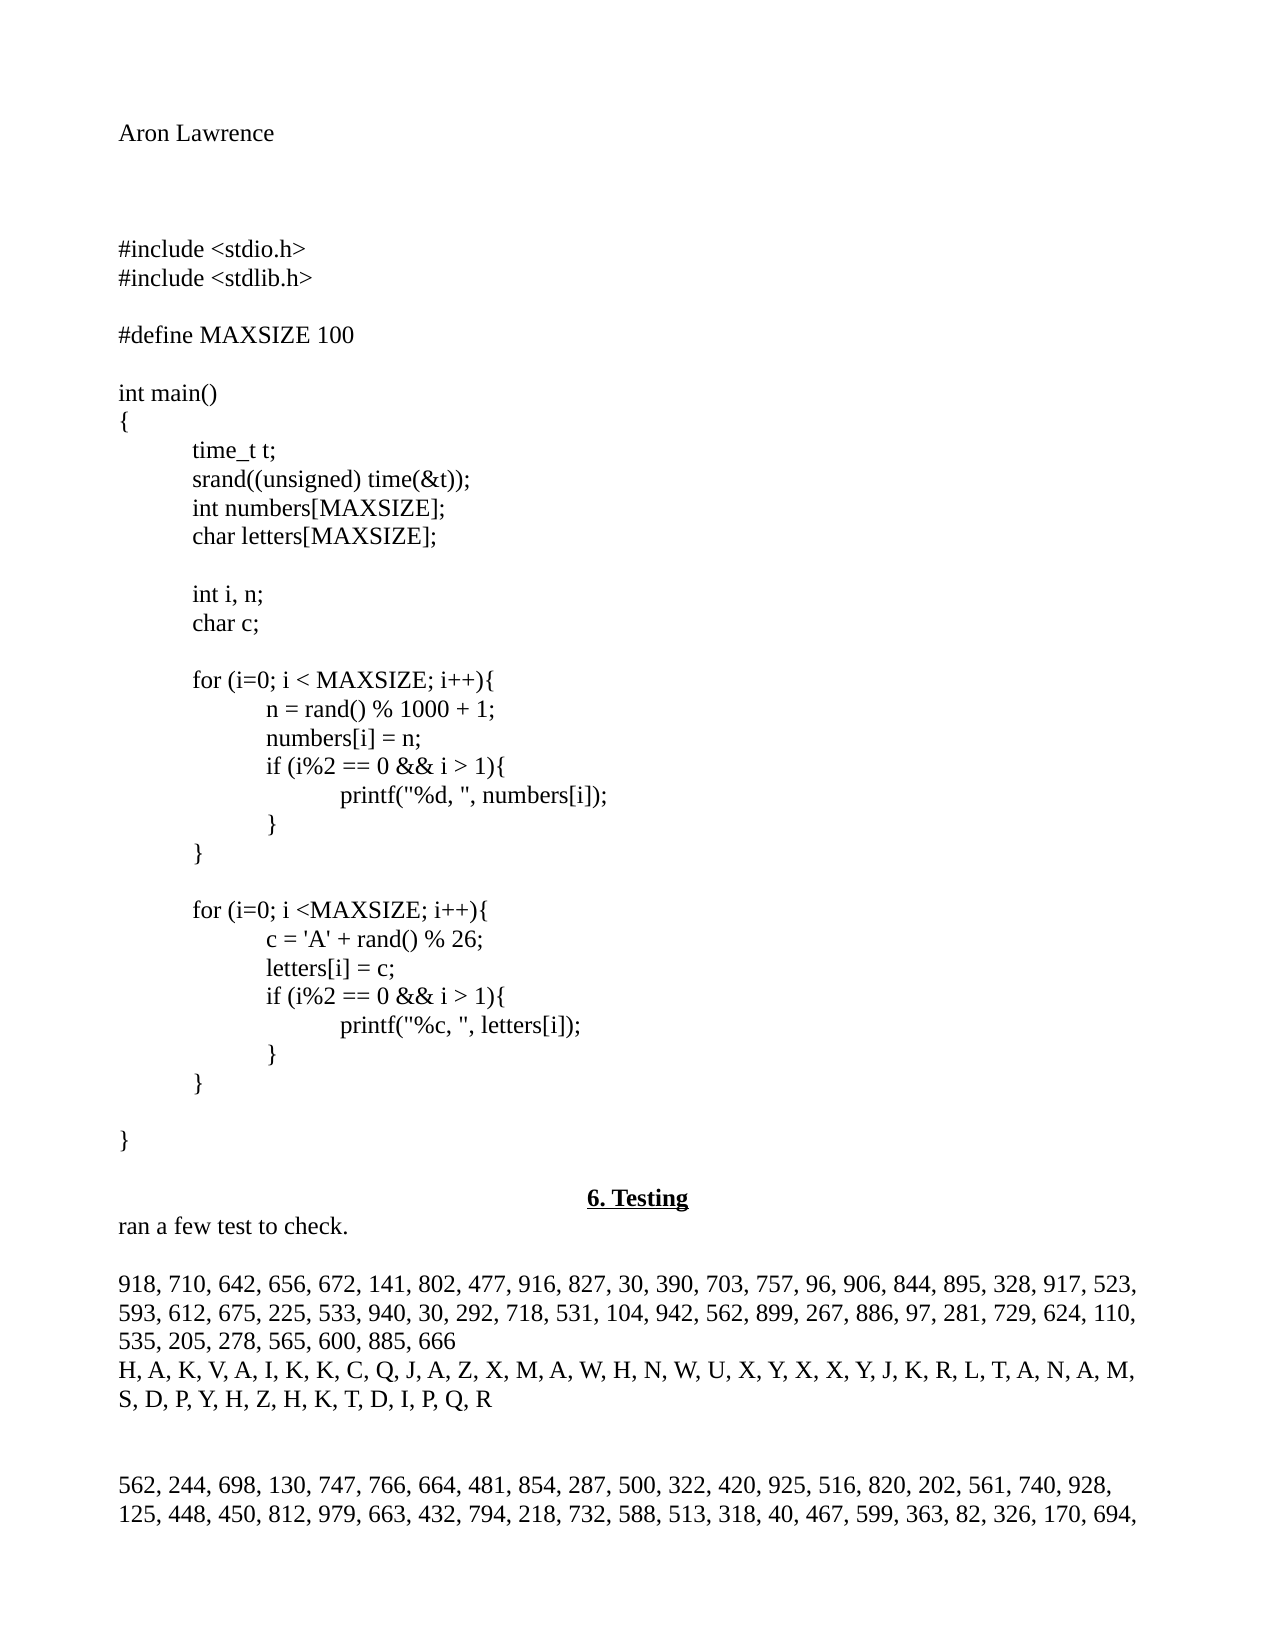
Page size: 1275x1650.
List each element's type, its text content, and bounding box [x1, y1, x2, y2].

text time_t t; [118, 435, 1157, 464]
text printf("%d, ", numbers[i]); [118, 780, 1157, 809]
text #define MAXSIZE 100 [118, 320, 1157, 349]
text ran a few test to check. [118, 1211, 1157, 1240]
text int numbers[MAXSIZE]; [118, 493, 1157, 521]
text { [118, 406, 1157, 435]
text numbers[i] = n; [118, 723, 1157, 751]
text for (i=0; i < MAXSIZE; i++){ [118, 665, 1157, 694]
text int i, n; [118, 579, 1157, 608]
text c = 'A' + rand() % 26; [118, 924, 1157, 953]
text } [118, 809, 1157, 838]
text printf("%c, ", letters[i]); [118, 1010, 1157, 1039]
text 562, 244, 698, 130, 747, 766, 664, 481, 854, 287, 500, 322, 420, 925, 516, 820, 202, 561, 740, 928, 125, 448, 450, 812, 979, 663, 432, 794, 218, 732, 588, 513, 318, 40, 467, 599, 363, 82, 326, 170, 694, [118, 1470, 1157, 1528]
text char letters[MAXSIZE]; [118, 521, 1157, 550]
text } [118, 1125, 1157, 1154]
text letters[i] = c; [118, 953, 1157, 981]
text #include <stdlib.h> [118, 263, 1157, 291]
text for (i=0; i <MAXSIZE; i++){ [118, 895, 1157, 924]
text } [118, 1068, 1157, 1096]
text char c; [118, 608, 1157, 636]
text 918, 710, 642, 656, 672, 141, 802, 477, 916, 827, 30, 390, 703, 757, 96, 906, 844, 895, 328, 917, 523, 593, 612, 675, 225, 533, 940, 30, 292, 718, 531, 104, 942, 562, 899, 267, 886, 97, 281, 729, 624, 110, 535, 205, 278, 565, 600, 885, 666 [118, 1269, 1157, 1355]
text } [118, 1039, 1157, 1068]
text srand((unsigned) time(&t)); [118, 464, 1157, 493]
text if (i%2 == 0 && i > 1){ [118, 981, 1157, 1010]
text n = rand() % 1000 + 1; [118, 694, 1157, 723]
text 6. Testing [118, 1183, 1157, 1211]
text H, A, K, V, A, I, K, K, C, Q, J, A, Z, X, M, A, W, H, N, W, U, X, Y, X, X, Y, J, K, R, L, T, A, N, A, M, S, D, P, Y, H, Z, H, K, T, D, I, P, Q, R [118, 1355, 1157, 1413]
text } [118, 838, 1157, 866]
text #include <stdio.h> [118, 234, 1157, 263]
text int main() [118, 378, 1157, 406]
text if (i%2 == 0 && i > 1){ [118, 751, 1157, 780]
